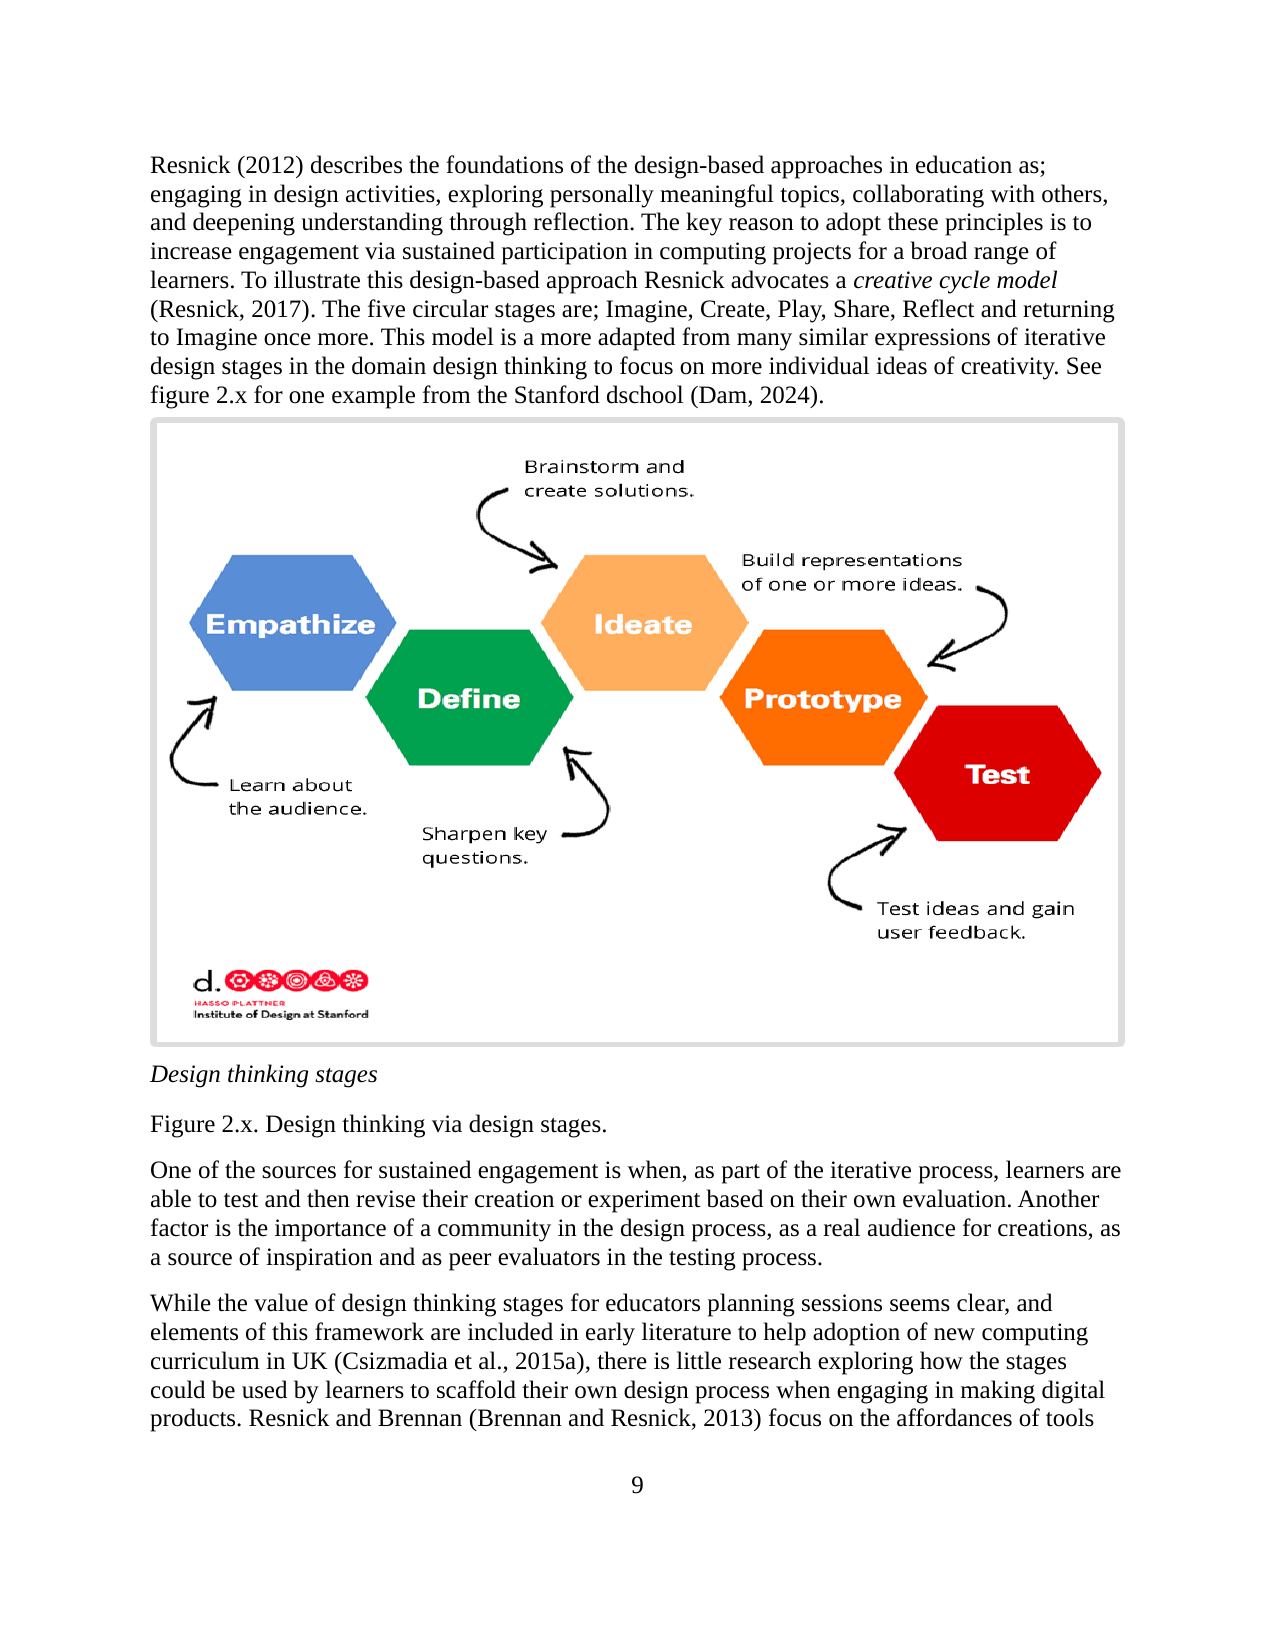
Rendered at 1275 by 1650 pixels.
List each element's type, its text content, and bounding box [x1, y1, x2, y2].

text Design thinking stages [150, 1059, 1125, 1087]
text Figure 2.x. Design thinking via design stages. [150, 1109, 1125, 1138]
picture [150, 417, 1125, 1047]
text One of the sources for sustained engagement is when, as part of the iterative process, learners are able to test and then revise their creation or experiment based on their own evaluation. Another factor is the importance of a community in the design process, as a real audience for creations, as a source of inspiration and as peer evaluators in the testing process. [150, 1156, 1125, 1271]
text While the value of design thinking stages for educators planning sessions seems clear, and elements of this framework are included in early literature to help adoption of new computing curriculum in UK (Csizmadia et al., 2015a), there is little research exploring how the stages could be used by learners to scaffold their own design process when engaging in making digital products. Resnick and Brennan (Brennan and Resnick, 2013) focus on the affordances of tools [150, 1288, 1125, 1432]
text Resnick (2012) describes the foundations of the design-based approaches in education as; engaging in design activities, exploring personally meaningful topics, collaborating with others, and deepening understanding through reflection. The key reason to adopt these principles is to increase engagement via sustained participation in computing projects for a broad range of learners. To illustrate this design-based approach Resnick advocates a creative cycle model (Resnick, 2017). The five circular stages are; Imagine, Create, Play, Share, Reflect and returning to Imagine once more. This model is a more adapted from many similar expressions of iterative design stages in the domain design thinking to focus on more individual ideas of creativity. See figure 2.x for one example from the Stanford dschool (Dam, 2024). [150, 150, 1125, 409]
